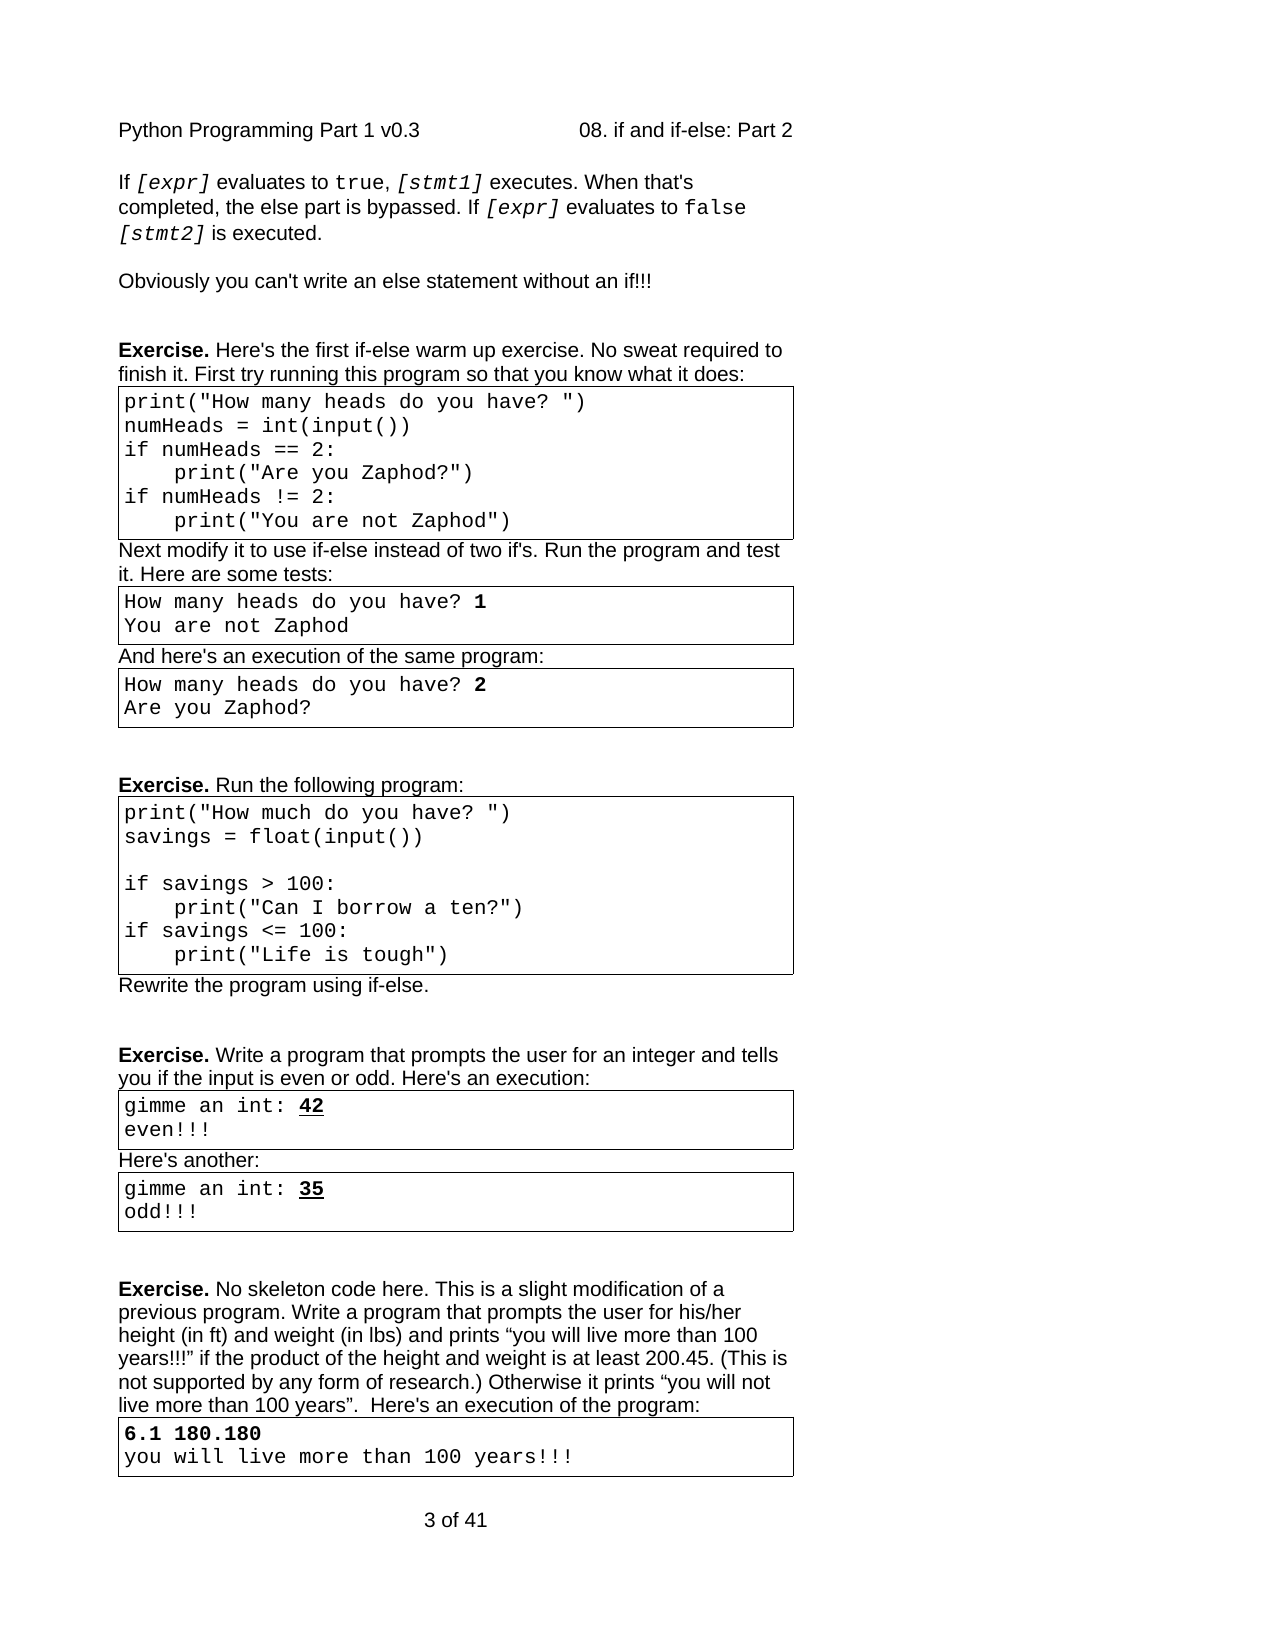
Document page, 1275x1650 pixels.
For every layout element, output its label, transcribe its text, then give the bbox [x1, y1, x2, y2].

text And here's an execution of the same program: [118, 645, 793, 668]
text Exercise. Here's the first if-else warm up exercise. No sweat required to finish it. First try running this program so that you know what it does: [118, 339, 793, 386]
table_header How many heads do you have? 1 You are not Zaphod [119, 587, 793, 644]
text If [expr] evaluates to true, [stmt1] executes. When that's completed, the else part is bypassed. If [expr] evaluates to false [stmt2] is executed. [118, 171, 793, 246]
text Exercise. No skeleton code here. This is a slight modification of a previous program. Write a program that prompts the user for his/her height (in ft) and weight (in lbs) and prints “you will live more than 100 years!!!” if the product of the height and weight is at least 200.45. (This is not supported by any form of research.) Otherwise it prints “you will not live more than 100 years”. Here's an execution of the program: [118, 1277, 793, 1417]
table_header gimme an int: 35 odd!!! [119, 1173, 793, 1231]
text Exercise. Run the following program: [118, 773, 793, 796]
table_header gimme an int: 42 even!!! [119, 1091, 793, 1148]
text Exercise. Write a program that prompts the user for an integer and tells you if the input is even or odd. Here's an execution: [118, 1043, 793, 1090]
table_header How many heads do you have? 2 Are you Zaphod? [119, 669, 793, 727]
text Obviously you can't write an else statement without an if!!! [118, 269, 793, 293]
table_header print("How many heads do you have? ") numHeads = int(input()) if numHeads == 2: print("Are you Zaphod?") if numHeads != 2: print("You are not Zaphod") [119, 387, 793, 539]
text Here's another: [118, 1150, 793, 1172]
text Next modify it to use if-else instead of two if's. Run the program and test it. Here are some tests: [118, 540, 793, 586]
table_header print("How much do you have? ") savings = float(input()) if savings > 100: print("Can I borrow a ten?") if savings <= 100: print("Life is tough") [119, 797, 793, 973]
table_header 6.1 180.180 you will live more than 100 years!!! [119, 1418, 793, 1476]
text Rewrite the program using if-else. [118, 975, 793, 997]
